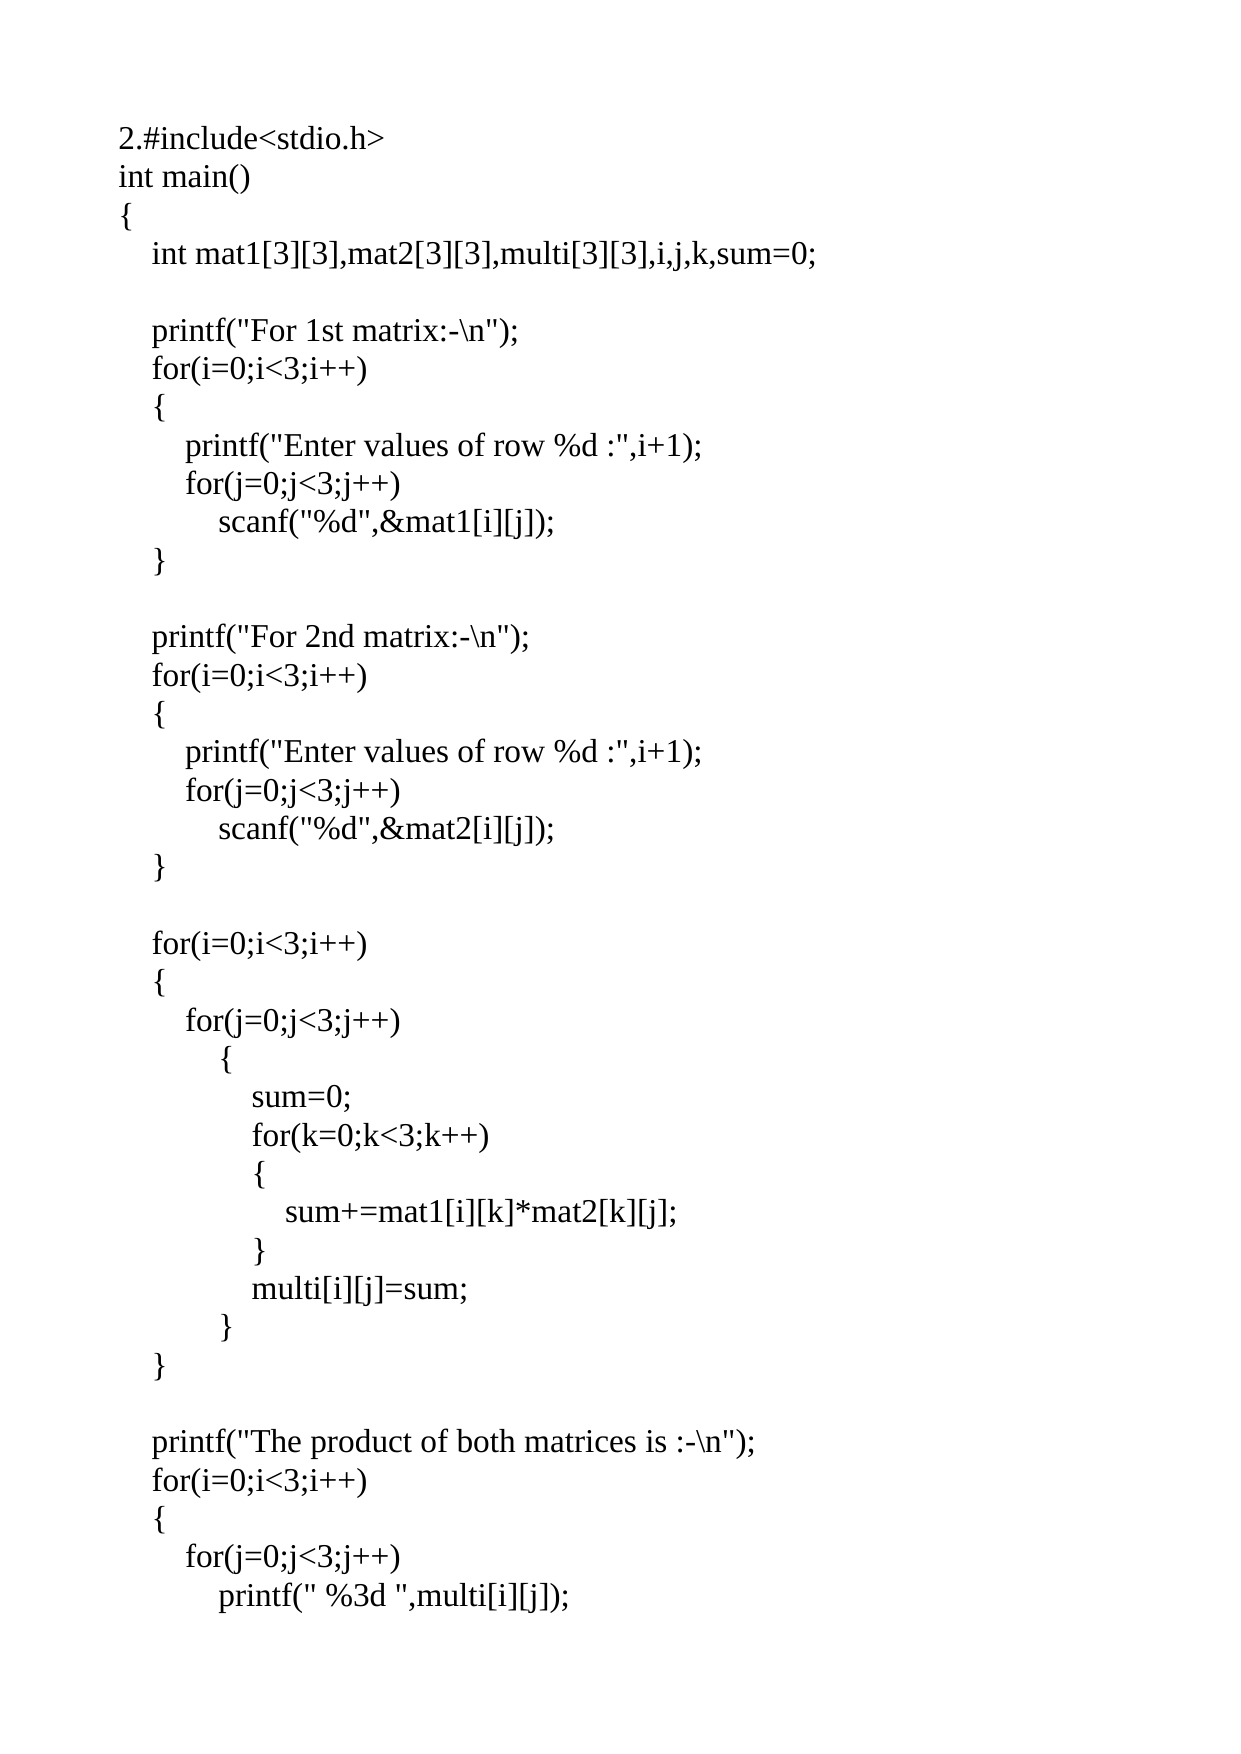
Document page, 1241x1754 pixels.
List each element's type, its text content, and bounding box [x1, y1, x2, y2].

text } [118, 1306, 1122, 1345]
text for(k=0;k<3;k++) [118, 1115, 1122, 1153]
text } [118, 540, 1122, 578]
text for(i=0;i<3;i++) [118, 655, 1122, 693]
text { [118, 693, 1122, 731]
text { [118, 1038, 1122, 1076]
text printf("For 2nd matrix:-\n"); [118, 616, 1122, 655]
text } [118, 846, 1122, 885]
text { [118, 386, 1122, 425]
text for(j=0;j<3;j++) [118, 1536, 1122, 1575]
text { [118, 1153, 1122, 1191]
text { [118, 1498, 1122, 1536]
text for(i=0;i<3;i++) [118, 923, 1122, 961]
text multi[i][j]=sum; [118, 1268, 1122, 1306]
text sum=0; [118, 1076, 1122, 1115]
text } [118, 1230, 1122, 1268]
text 2.#include<stdio.h> [118, 118, 1122, 156]
text printf(" %3d ",multi[i][j]); [118, 1575, 1122, 1613]
text printf("Enter values of row %d :",i+1); [118, 731, 1122, 770]
text for(i=0;i<3;i++) [118, 1460, 1122, 1498]
text sum+=mat1[i][k]*mat2[k][j]; [118, 1191, 1122, 1230]
text } [118, 1345, 1122, 1383]
text printf("For 1st matrix:-\n"); [118, 310, 1122, 348]
text scanf("%d",&mat1[i][j]); [118, 501, 1122, 540]
text { [118, 195, 1122, 233]
text printf("Enter values of row %d :",i+1); [118, 425, 1122, 463]
text int main() [118, 156, 1122, 195]
text scanf("%d",&mat2[i][j]); [118, 808, 1122, 846]
text for(i=0;i<3;i++) [118, 348, 1122, 386]
text for(j=0;j<3;j++) [118, 1000, 1122, 1038]
text for(j=0;j<3;j++) [118, 463, 1122, 501]
text int mat1[3][3],mat2[3][3],multi[3][3],i,j,k,sum=0; [118, 233, 1122, 271]
text printf("The product of both matrices is :-\n"); [118, 1421, 1122, 1460]
text { [118, 961, 1122, 1000]
text for(j=0;j<3;j++) [118, 770, 1122, 808]
